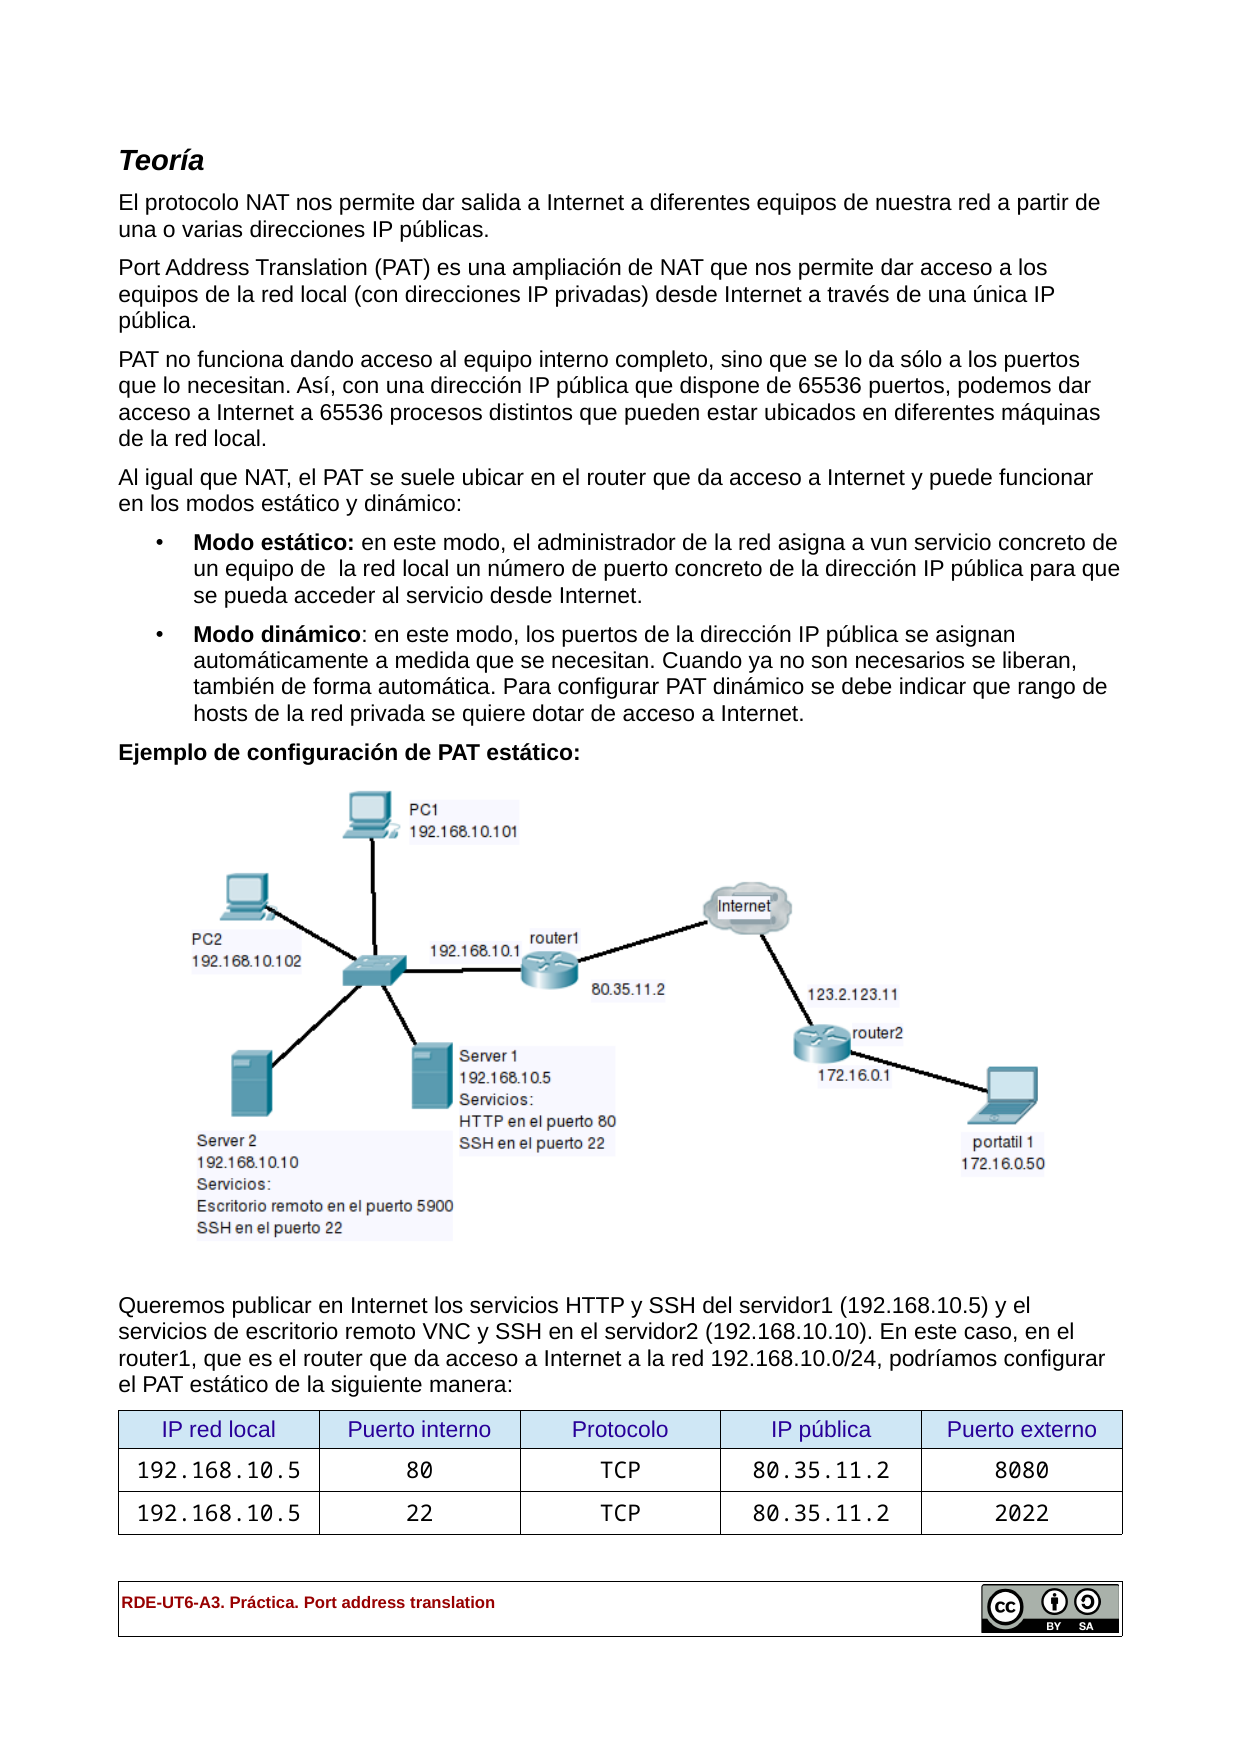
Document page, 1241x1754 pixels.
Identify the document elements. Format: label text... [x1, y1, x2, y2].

table_cell 22 [320, 1492, 520, 1533]
table_cell 80 [320, 1449, 520, 1491]
table_cell 8080 [922, 1449, 1122, 1491]
text PAT no funciona dando acceso al equipo interno completo, sino que se lo da sólo a los puertos que lo necesitan. Así, con una dirección IP pública que dispone de 65536 puertos, podemos dar acceso a Internet a 65536 procesos distintos que pueden estar ubicados en diferentes máquinas de la red local. [118, 346, 1122, 451]
table_cell 192.168.10.5 [119, 1449, 319, 1491]
text Ejemplo de configuración de PAT estático: [118, 738, 1122, 765]
table_cell TCP [521, 1492, 720, 1533]
table_header Puerto externo [922, 1411, 1122, 1448]
table_cell 192.168.10.5 [119, 1492, 319, 1533]
list Modo estático: en este modo, el administrador de la red asigna a vun servicio concreto de un equipo de la red local un número de puerto concreto de la dirección IP pública para que se pueda acceder al servicio desde Internet. [156, 529, 1122, 608]
picture [981, 1584, 1119, 1633]
text Al igual que NAT, el PAT se suele ubicar en el router que da acceso a Internet y puede funcionar en los modos estático y dinámico: [118, 464, 1122, 517]
list Modo dinámico: en este modo, los puertos de la dirección IP pública se asignan automáticamente a medida que se necesitan. Cuando ya no son necesarios se liberan, también de forma automática. Para configurar PAT dinámico se debe indicar que rango de hosts de la red privada se quiere dotar de acceso a Internet. [156, 621, 1122, 726]
table_header IP red local [119, 1411, 319, 1448]
subtitle Teoría [118, 143, 1122, 177]
text Port Address Translation (PAT) es una ampliación de NAT que nos permite dar acceso a los equipos de la red local (con direcciones IP privadas) desde Internet a través de una única IP pública. [118, 254, 1122, 333]
table_cell 80.35.11.2 [721, 1449, 921, 1491]
picture [179, 777, 1061, 1254]
table_header IP pública [721, 1411, 921, 1448]
table_cell 80.35.11.2 [721, 1492, 921, 1533]
table_cell TCP [521, 1449, 720, 1491]
table_header Protocolo [521, 1411, 720, 1448]
text El protocolo NAT nos permite dar salida a Internet a diferentes equipos de nuestra red a partir de una o varias direcciones IP públicas. [118, 189, 1122, 242]
text Queremos publicar en Internet los servicios HTTP y SSH del servidor1 (192.168.10.5) y el servicios de escritorio remoto VNC y SSH en el servidor2 (192.168.10.10). En este caso, en el router1, que es el router que da acceso a Internet a la red 192.168.10.0/24, podríamos configurar el PAT estático de la siguiente manera: [118, 1292, 1122, 1397]
table_header Puerto interno [320, 1411, 520, 1448]
table_cell 2022 [922, 1492, 1122, 1533]
